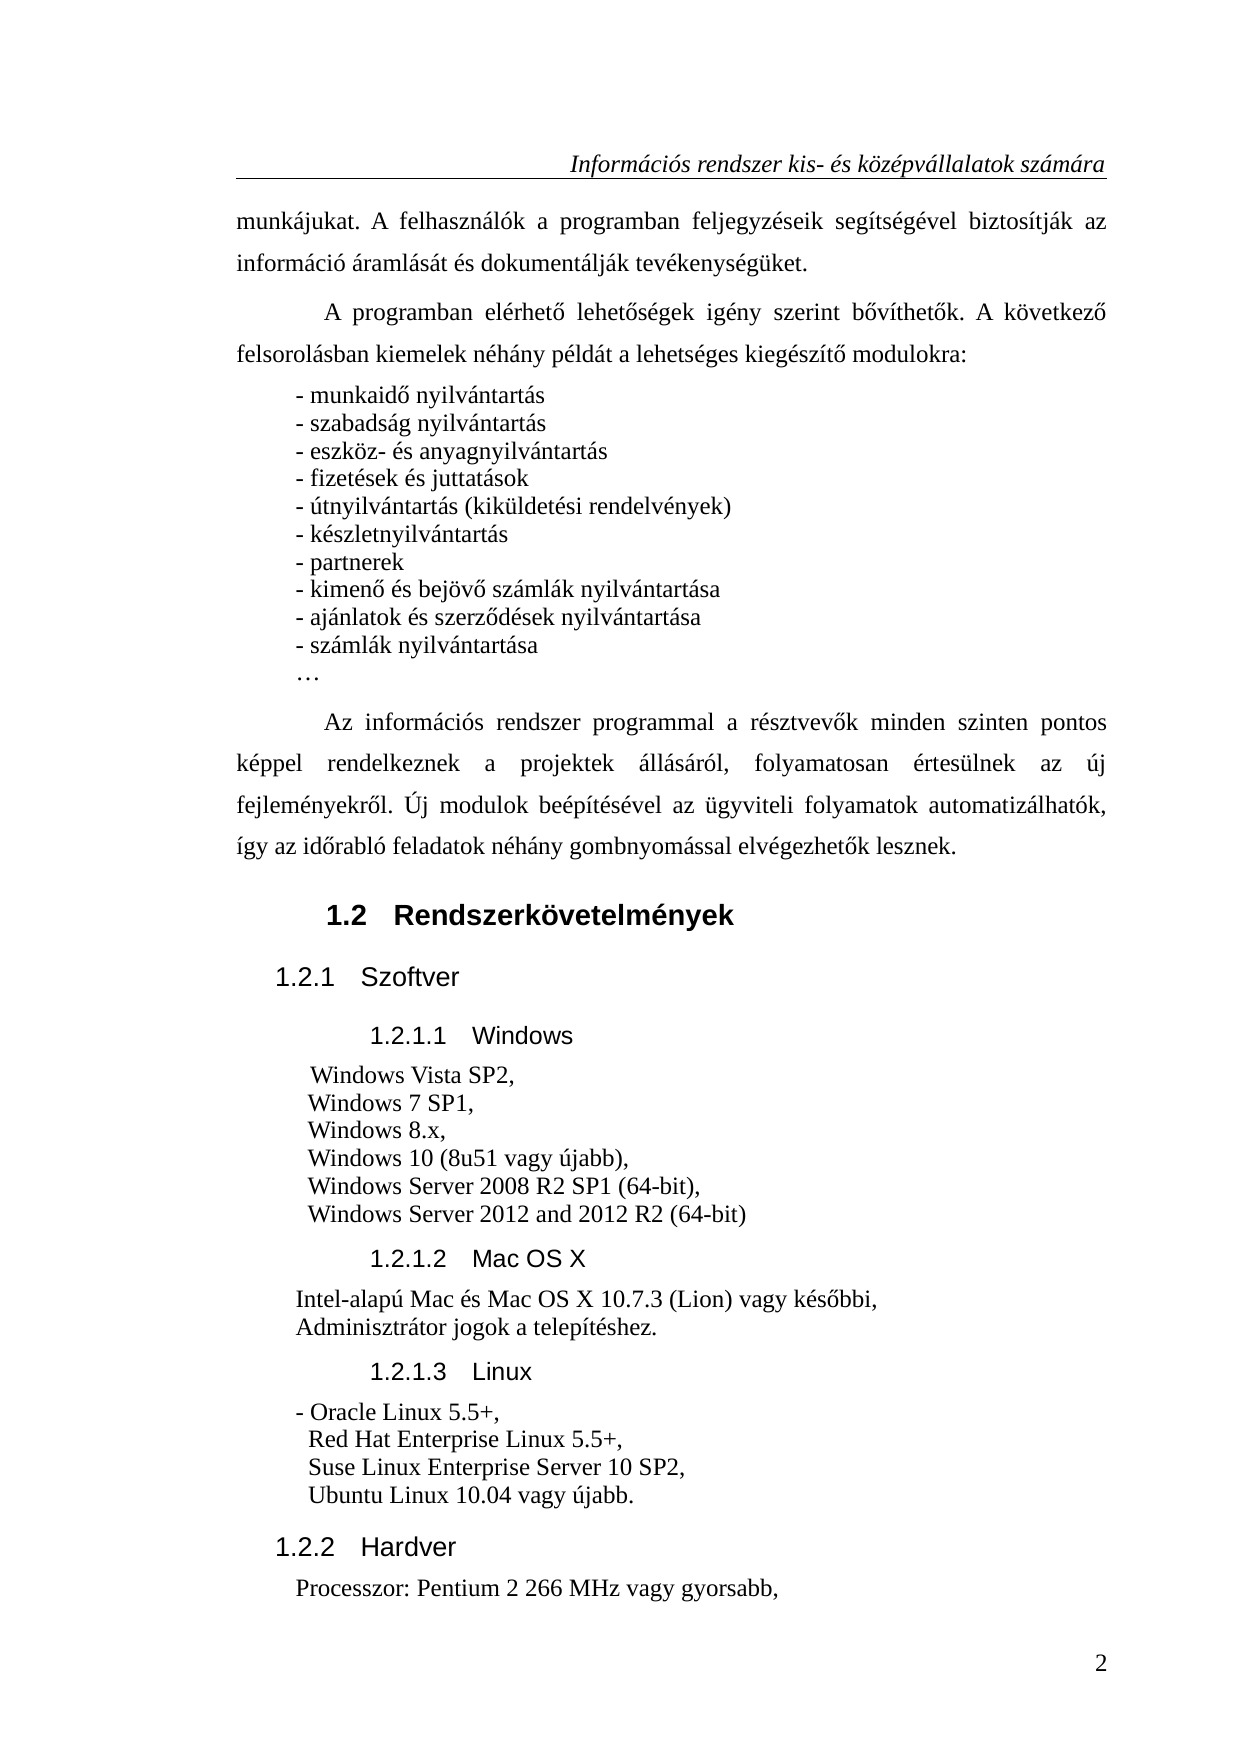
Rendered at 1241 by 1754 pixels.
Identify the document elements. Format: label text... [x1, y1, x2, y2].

subtitle Windows [454, 1021, 1107, 1049]
list Red Hat Enterprise Linux 5.5+, [295, 1426, 1107, 1453]
subtitle Hardver [342, 1532, 1107, 1562]
list Windows Vista SP2, [236, 1061, 1107, 1089]
list Suse Linux Enterprise Server 10 SP2, [295, 1453, 1107, 1481]
list Processzor: Pentium 2 266 MHz vagy gyorsabb, [295, 1574, 1107, 1602]
list Ubuntu Linux 10.04 vagy újabb. [295, 1481, 1107, 1509]
list - Oracle Linux 5.5+, [295, 1398, 1107, 1426]
list Windows 10 (8u51 vagy újabb), [295, 1144, 1107, 1172]
list … [295, 658, 1107, 686]
text munkájukat. A felhasználók a programban feljegyzéseik segítségével biztosítják az információ áramlását és dokumentálják tevékenységüket. [236, 207, 1107, 277]
subtitle Rendszerkövetelmények [375, 899, 1107, 932]
list - szabadság nyilvántartás [295, 409, 1107, 437]
text A programban elérhető lehetőségek igény szerint bővíthetők. A következő felsorolásban kiemelek néhány példát a lehetséges kiegészítő modulokra: [236, 298, 1107, 367]
list - útnyilvántartás (kiküldetési rendelvények) [295, 492, 1107, 520]
list - ajánlatok és szerződések nyilvántartása [295, 603, 1107, 631]
text Az információs rendszer programmal a résztvevők minden szinten pontos képpel rendelkeznek a projektek állásáról, folyamatosan értesülnek az új fejleményekről. Új modulok beépítésével az ügyviteli folyamatok automatizálhatók, így az időrabló feladatok néhány gombnyomással elvégezhetők lesznek. [236, 708, 1107, 860]
subtitle Linux [454, 1358, 1107, 1386]
list - munkaidő nyilvántartás [295, 381, 1107, 409]
list - készletnyilvántartás [295, 520, 1107, 548]
list - eszköz- és anyagnyilvántartás [295, 437, 1107, 464]
list Intel-alapú Mac és Mac OS X 10.7.3 (Lion) vagy későbbi, [295, 1285, 1107, 1313]
list Adminisztrátor jogok a telepítéshez. [295, 1313, 1107, 1340]
subtitle Szoftver [342, 962, 1107, 992]
list Windows 8.x, [295, 1117, 1107, 1144]
subtitle Mac OS X [454, 1245, 1107, 1273]
list Windows Server 2008 R2 SP1 (64-bit), [295, 1172, 1107, 1200]
list Windows Server 2012 and 2012 R2 (64-bit) [295, 1200, 1107, 1227]
list - számlák nyilvántartása [295, 631, 1107, 658]
list Windows 7 SP1, [295, 1089, 1107, 1117]
list - kimenő és bejövő számlák nyilvántartása [295, 575, 1107, 603]
list - partnerek [295, 548, 1107, 575]
list - fizetések és juttatások [295, 464, 1107, 492]
